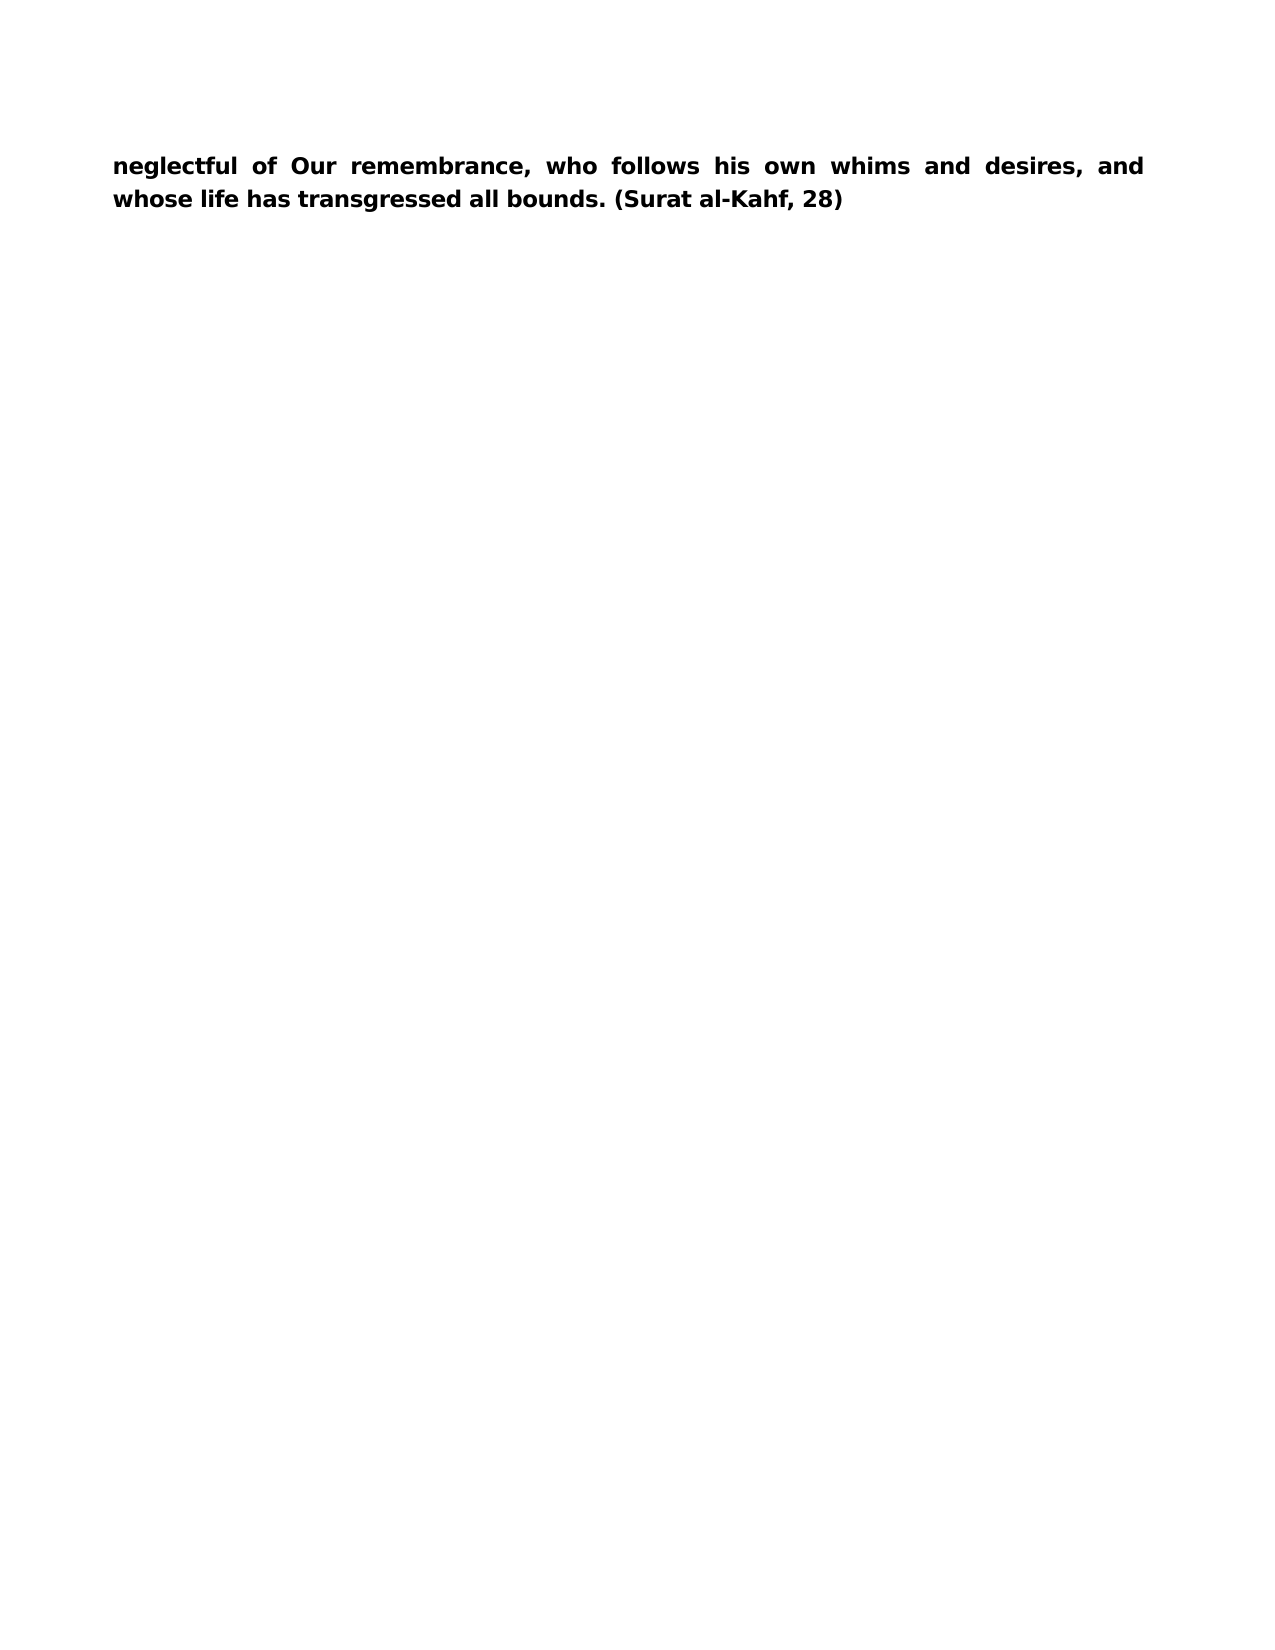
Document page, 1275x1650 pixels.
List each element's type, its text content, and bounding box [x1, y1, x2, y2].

text neglectful of Our remembrance, who follows his own whims and desires, and whose life has transgressed all bounds. (Surat al-Kahf, 28) [112, 148, 1145, 214]
